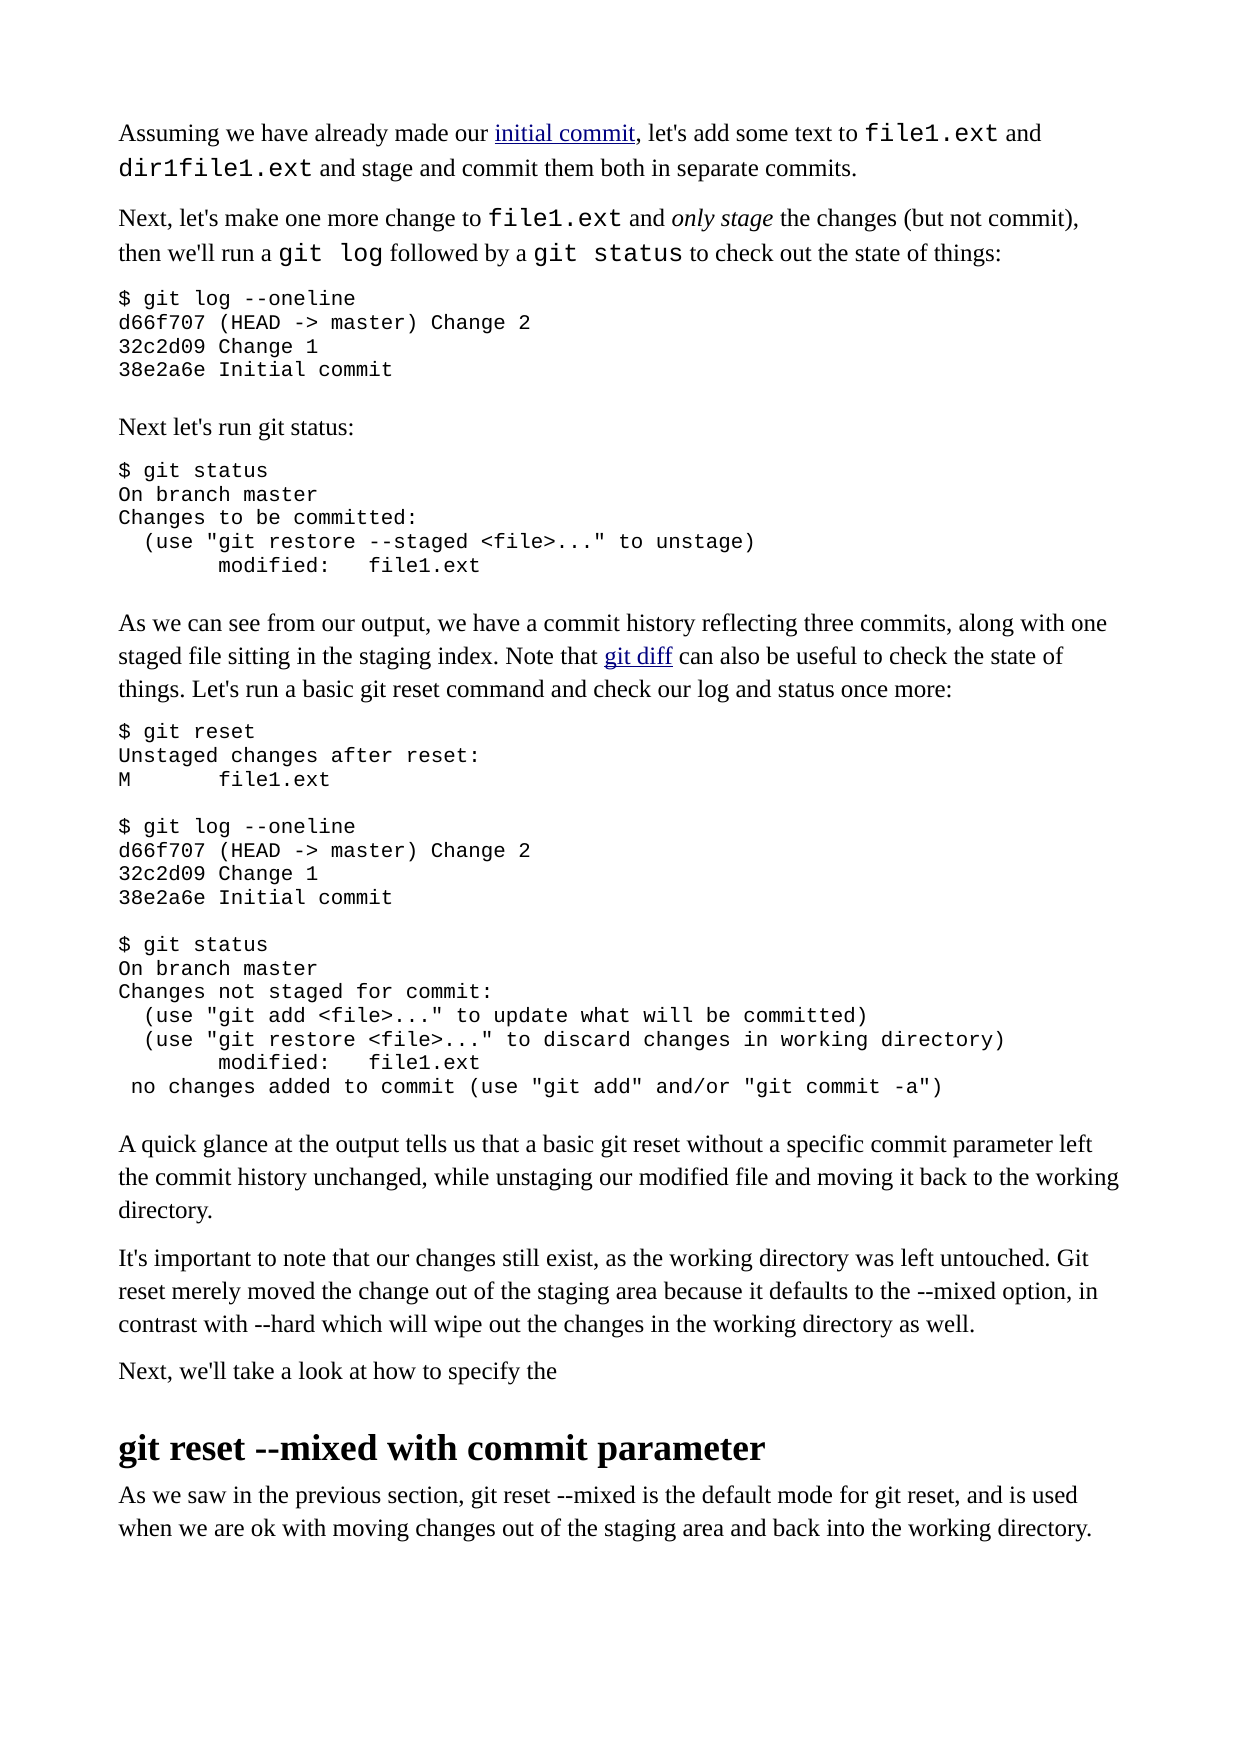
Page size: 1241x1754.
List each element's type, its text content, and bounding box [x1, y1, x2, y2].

text 32c2d09 Change 1 [118, 863, 1122, 887]
text modified: file1.ext [118, 1052, 1122, 1076]
text 38e2a6e Initial commit [118, 359, 1122, 383]
text On branch master [118, 484, 1122, 507]
subtitle git reset --mixed with commit parameter [118, 1425, 1122, 1468]
text 38e2a6e Initial commit [118, 887, 1122, 911]
text $ git log --oneline [118, 816, 1122, 839]
text Next let's run git status: [118, 412, 1122, 441]
text $ git status [118, 460, 1122, 484]
text (use "git restore <file>..." to discard changes in working directory) [118, 1029, 1122, 1052]
text $ git status [118, 934, 1122, 958]
text Changes not staged for commit: [118, 981, 1122, 1005]
text Unstaged changes after reset: [118, 745, 1122, 769]
text A quick glance at the output tells us that a basic git reset without a specific commit parameter left the commit history unchanged, while unstaging our modified file and moving it back to the working directory. [118, 1129, 1122, 1224]
text $ git reset [118, 721, 1122, 745]
text As we can see from our output, we have a commit history reflecting three commits, along with one staged file sitting in the staging index. Note that git diff can also be useful to check the state of things. Let's run a basic git reset command and check our log and status once more: [118, 608, 1122, 702]
text (use "git add <file>..." to update what will be committed) [118, 1005, 1122, 1029]
text d66f707 (HEAD -> master) Change 2 [118, 839, 1122, 863]
text (use "git restore --staged <file>..." to unstage) [118, 531, 1122, 554]
text Next, we'll take a look at how to specify the [118, 1356, 1122, 1385]
text Next, let's make one more change to file1.ext and only stage the changes (but not commit), then we'll run a git log followed by a git status to check out the state of things: [118, 203, 1122, 269]
text d66f707 (HEAD -> master) Change 2 [118, 312, 1122, 336]
text As we saw in the previous section, git reset --mixed is the default mode for git reset, and is used when we are ok with moving changes out of the staging area and back into the working directory. [118, 1481, 1122, 1542]
text Assuming we have already made our initial commit, let's add some text to file1.ext and dir1file1.ext and stage and commit them both in separate commits. [118, 118, 1122, 184]
text It's important to note that our changes still exist, as the working directory was left untouched. Git reset merely moved the change out of the staging area because it defaults to the --mixed option, in contrast with --hard which will wipe out the changes in the working directory as well. [118, 1243, 1122, 1338]
text 32c2d09 Change 1 [118, 336, 1122, 359]
text $ git log --oneline [118, 288, 1122, 312]
text Changes to be committed: [118, 507, 1122, 531]
text no changes added to commit (use "git add" and/or "git commit -a") [118, 1076, 1122, 1100]
text On branch master [118, 958, 1122, 981]
text M file1.ext [118, 769, 1122, 792]
text modified: file1.ext [118, 554, 1122, 578]
